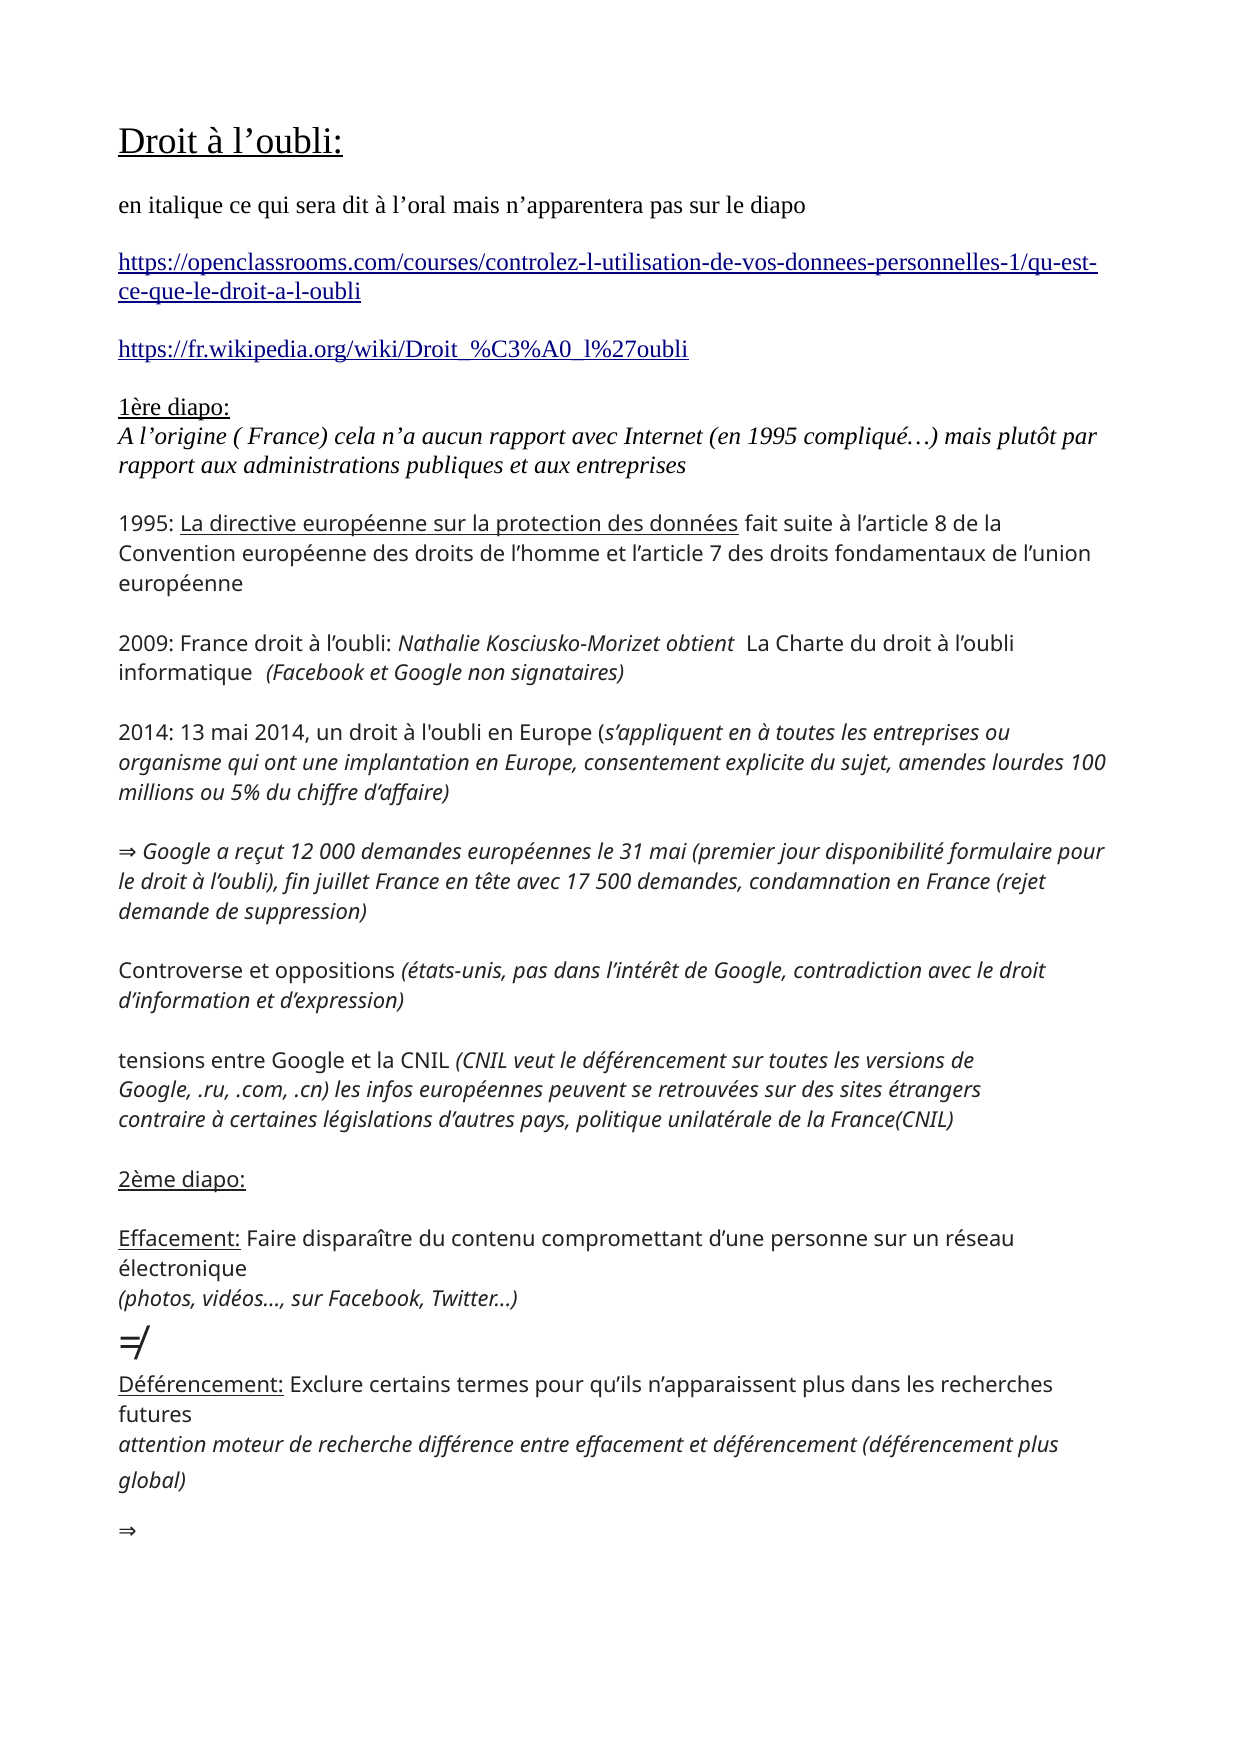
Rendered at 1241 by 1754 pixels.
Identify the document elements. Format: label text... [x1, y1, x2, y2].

text Droit à l’oubli: [118, 118, 1122, 161]
text ⇒ Google a reçut 12 000 demandes européennes le 31 mai (premier jour disponibilité formulaire pour le droit à l’oubli), fin juillet France en tête avec 17 500 demandes, condamnation en France (rejet demande de suppression) [118, 836, 1122, 925]
text Effacement: Faire disparaître du contenu compromettant d’une personne sur un réseau électronique [118, 1223, 1122, 1283]
text attention moteur de recherche différence entre effacement et déférencement (déférencement plus global) [118, 1429, 1122, 1494]
text 2009: France droit à l’oubli: Nathalie Kosciusko-Morizet obtient La Charte du droit à l’oubli informatique (Facebook et Google non signataires) [118, 627, 1122, 687]
text (photos, vidéos…, sur Facebook, Twitter...) [118, 1283, 1122, 1313]
text Déférencement: Exclure certains termes pour qu’ils n’apparaissent plus dans les recherches futures [118, 1369, 1122, 1429]
text Controverse et oppositions (états-unis, pas dans l’intérêt de Google, contradiction avec le droit d’information et d’expression) [118, 955, 1122, 1015]
text 2014: 13 mai 2014, un droit à l'oubli en Europe (s’appliquent en à toutes les entreprises ou organisme qui ont une implantation en Europe, consentement explicite du sujet, amendes lourdes 100 millions ou 5% du chiffre d’affaire) [118, 717, 1122, 806]
text tensions entre Google et la CNIL (CNIL veut le déférencement sur toutes les versions de Google, .ru, .com, .cn) les infos européennes peuvent se retrouvées sur des sites étrangers [118, 1044, 1122, 1104]
text 2ème diapo: [118, 1164, 1122, 1193]
text A l’origine ( France) cela n’a aucun rapport avec Internet (en 1995 compliqué…) mais plutôt par rapport aux administrations publiques et aux entreprises [118, 421, 1122, 478]
text https://openclassrooms.com/courses/controlez-l-utilisation-de-vos-donnees-personnelles-1/qu-est-ce-que-le-droit-a-l-oubli [118, 247, 1122, 305]
text contraire à certaines législations d’autres pays, politique unilatérale de la France(CNIL) [118, 1104, 1122, 1134]
text 1995: La directive européenne sur la protection des données fait suite à l’article 8 de la Convention européenne des droits de l’homme et l’article 7 des droits fondamentaux de l’union européenne [118, 508, 1122, 598]
text ⇒ [118, 1515, 1122, 1545]
text ≠ [118, 1313, 1122, 1369]
text https://fr.wikipedia.org/wiki/Droit_%C3%A0_l%27oubli [118, 334, 1122, 362]
text 1ère diapo: [118, 392, 1122, 421]
text en italique ce qui sera dit à l’oral mais n’apparentera pas sur le diapo [118, 190, 1122, 219]
